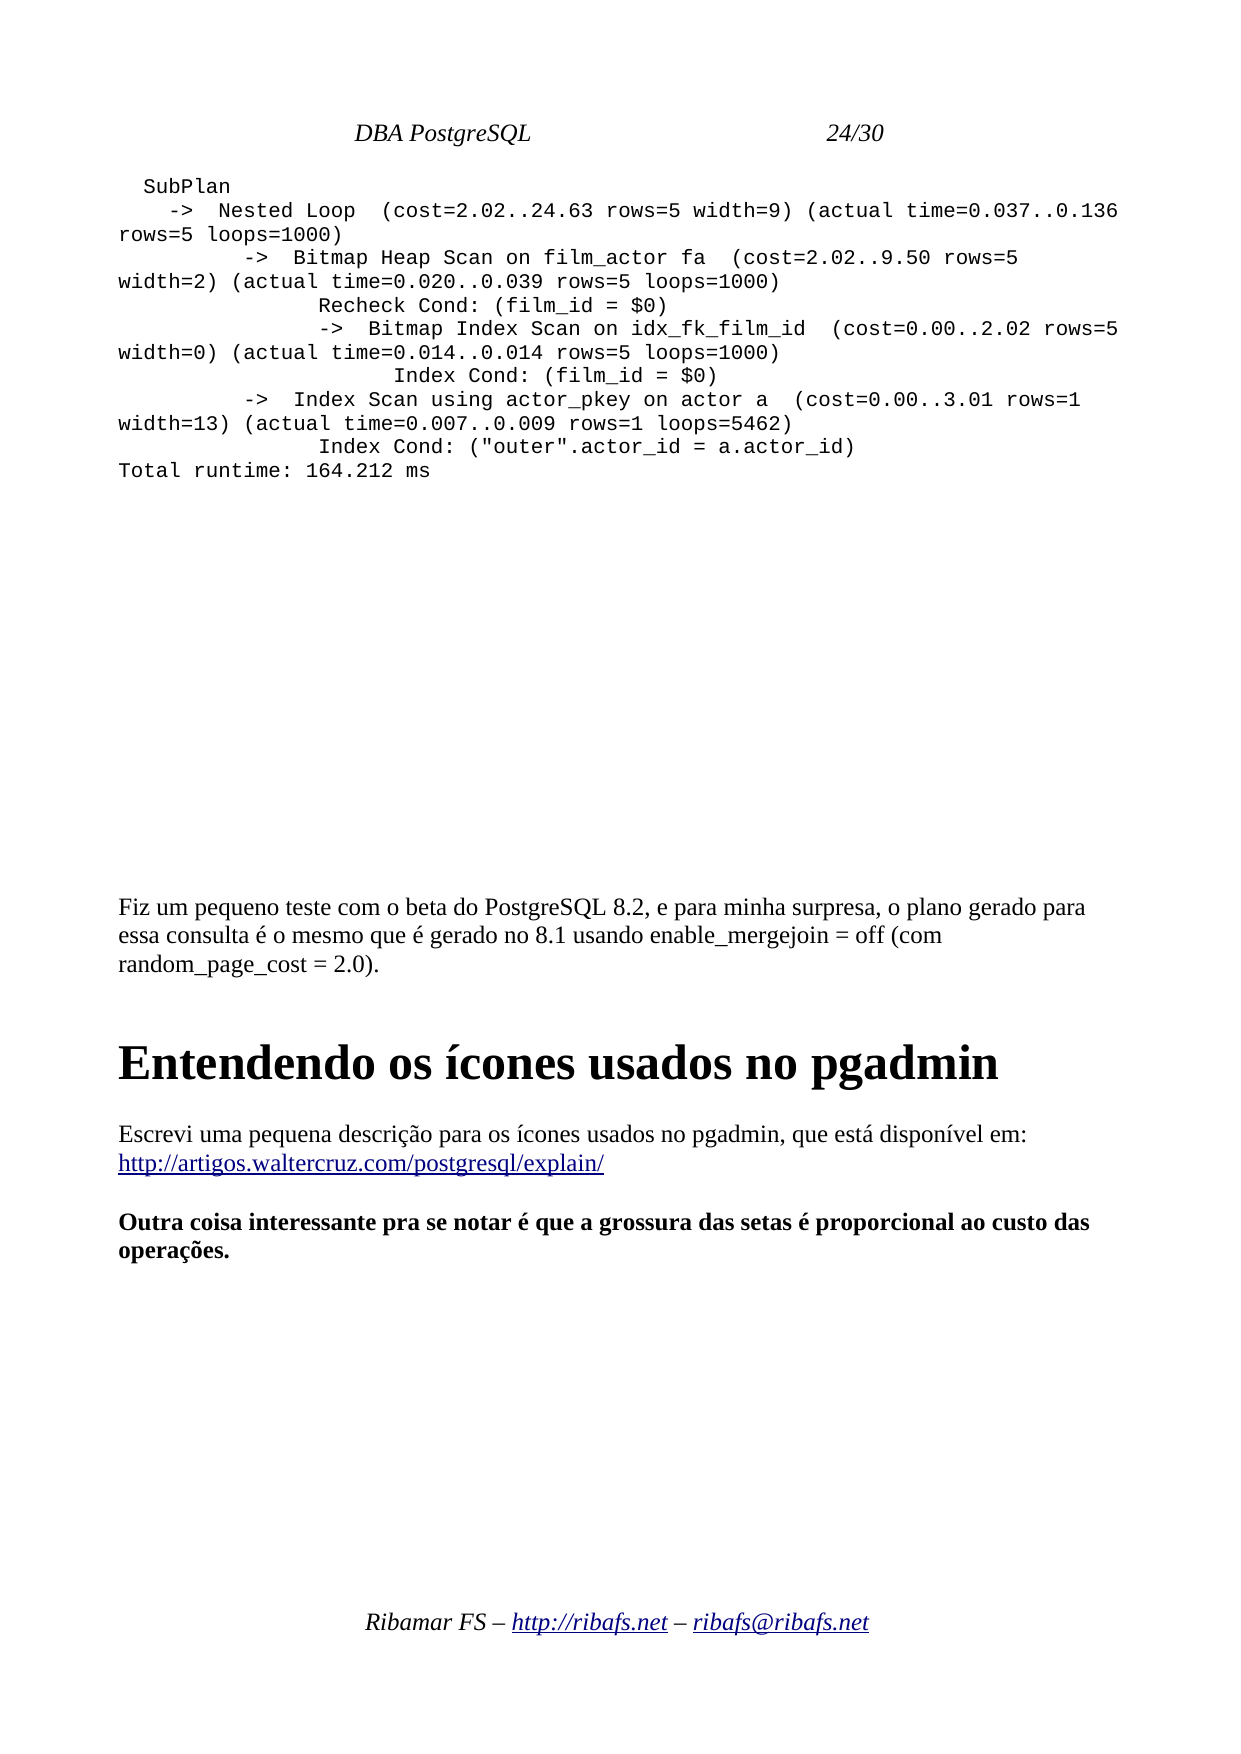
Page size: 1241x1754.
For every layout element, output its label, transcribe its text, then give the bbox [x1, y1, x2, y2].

text Fiz um pequeno teste com o beta do PostgreSQL 8.2, e para minha surpresa, o plano gerado para essa consulta é o mesmo que é gerado no 8.1 usando enable_mergejoin = off (com random_page_cost = 2.0). [118, 892, 1122, 978]
text -> Index Scan using actor_pkey on actor a (cost=0.00..3.01 rows=1 width=13) (actual time=0.007..0.009 rows=1 loops=5462) [118, 389, 1122, 436]
text SubPlan [118, 176, 1122, 200]
text Index Cond: ("outer".actor_id = a.actor_id) [118, 436, 1122, 460]
text Index Cond: (film_id = $0) [118, 366, 1122, 389]
text Total runtime: 164.212 ms [118, 460, 1122, 484]
text Outra coisa interessante pra se notar é que a grossura das setas é proporcional ao custo das operações. [118, 1207, 1122, 1264]
text Recheck Cond: (film_id = $0) [118, 294, 1122, 318]
text -> Nested Loop (cost=2.02..24.63 rows=5 width=9) (actual time=0.037..0.136 rows=5 loops=1000) [118, 200, 1122, 247]
subtitle Entendendo os ícones usados no pgadmin [118, 1033, 1122, 1090]
text Escrevi uma pequena descrição para os ícones usados no pgadmin, que está disponível em: http://artigos.waltercruz.com/postgresql/explain/ [118, 1119, 1122, 1177]
text -> Bitmap Index Scan on idx_fk_film_id (cost=0.00..2.02 rows=5 width=0) (actual time=0.014..0.014 rows=5 loops=1000) [118, 318, 1122, 366]
text -> Bitmap Heap Scan on film_actor fa (cost=2.02..9.50 rows=5 width=2) (actual time=0.020..0.039 rows=5 loops=1000) [118, 247, 1122, 294]
